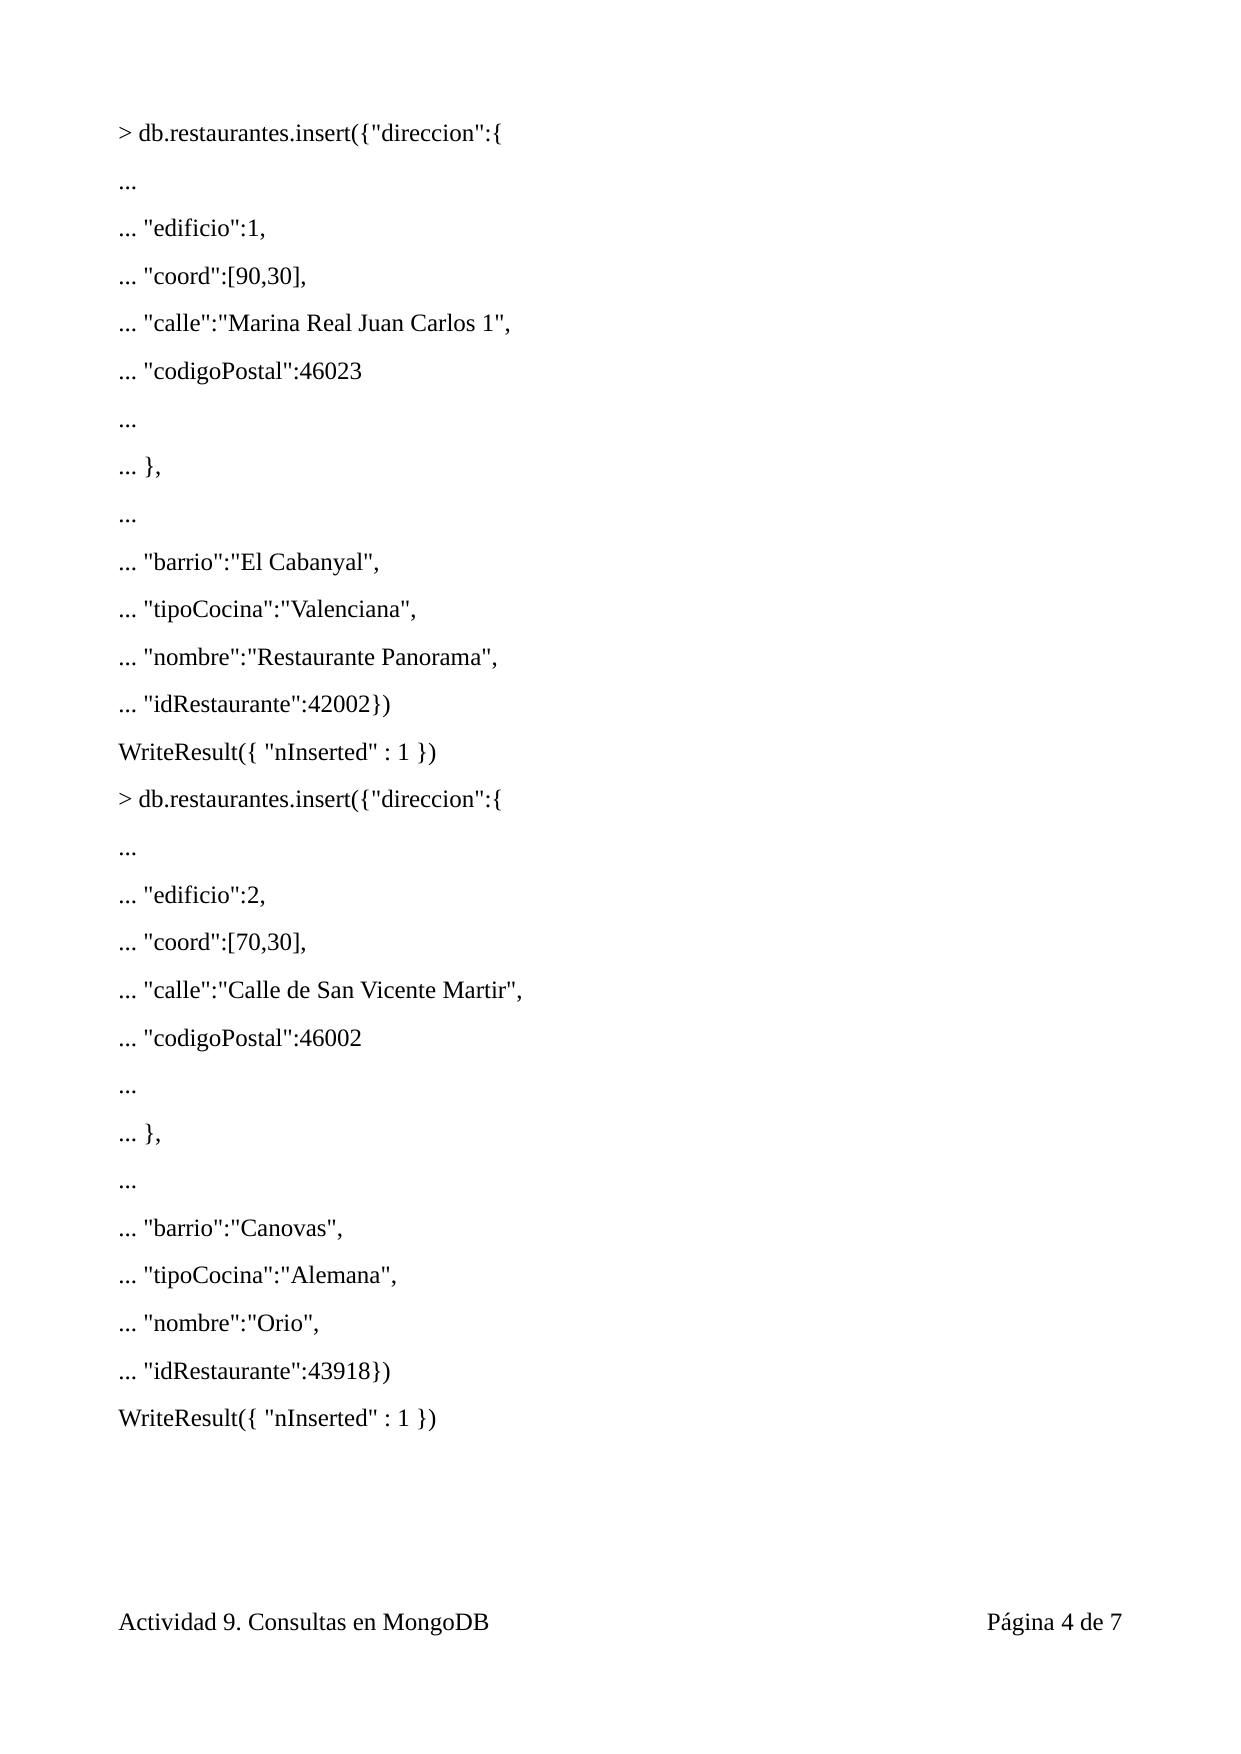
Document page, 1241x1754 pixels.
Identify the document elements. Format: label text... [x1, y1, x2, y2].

text ... "coord":[70,30], [118, 927, 1122, 956]
text ... "nombre":"Restaurante Panorama", [118, 642, 1122, 671]
text ... [118, 499, 1122, 528]
text ... "tipoCocina":"Alemana", [118, 1261, 1122, 1289]
text ... }, [118, 451, 1122, 480]
text ... "barrio":"Canovas", [118, 1213, 1122, 1242]
text ... "calle":"Calle de San Vicente Martir", [118, 975, 1122, 1004]
text > db.restaurantes.insert({"direccion":{ [118, 118, 1122, 147]
text ... "nombre":"Orio", [118, 1308, 1122, 1337]
text ... "calle":"Marina Real Juan Carlos 1", [118, 308, 1122, 337]
text ... [118, 832, 1122, 861]
text > db.restaurantes.insert({"direccion":{ [118, 784, 1122, 813]
text ... "edificio":2, [118, 880, 1122, 908]
text WriteResult({ "nInserted" : 1 }) [118, 1403, 1122, 1432]
text ... }, [118, 1118, 1122, 1147]
text ... "edificio":1, [118, 213, 1122, 242]
text ... [118, 1165, 1122, 1194]
text ... [118, 166, 1122, 194]
text ... "coord":[90,30], [118, 261, 1122, 290]
text ... [118, 404, 1122, 432]
text ... "barrio":"El Cabanyal", [118, 547, 1122, 575]
text ... "idRestaurante":42002}) [118, 689, 1122, 718]
text ... "codigoPostal":46023 [118, 356, 1122, 385]
text ... "tipoCocina":"Valenciana", [118, 594, 1122, 623]
text WriteResult({ "nInserted" : 1 }) [118, 737, 1122, 766]
text ... "codigoPostal":46002 [118, 1023, 1122, 1051]
text ... "idRestaurante":43918}) [118, 1356, 1122, 1384]
text ... [118, 1070, 1122, 1099]
